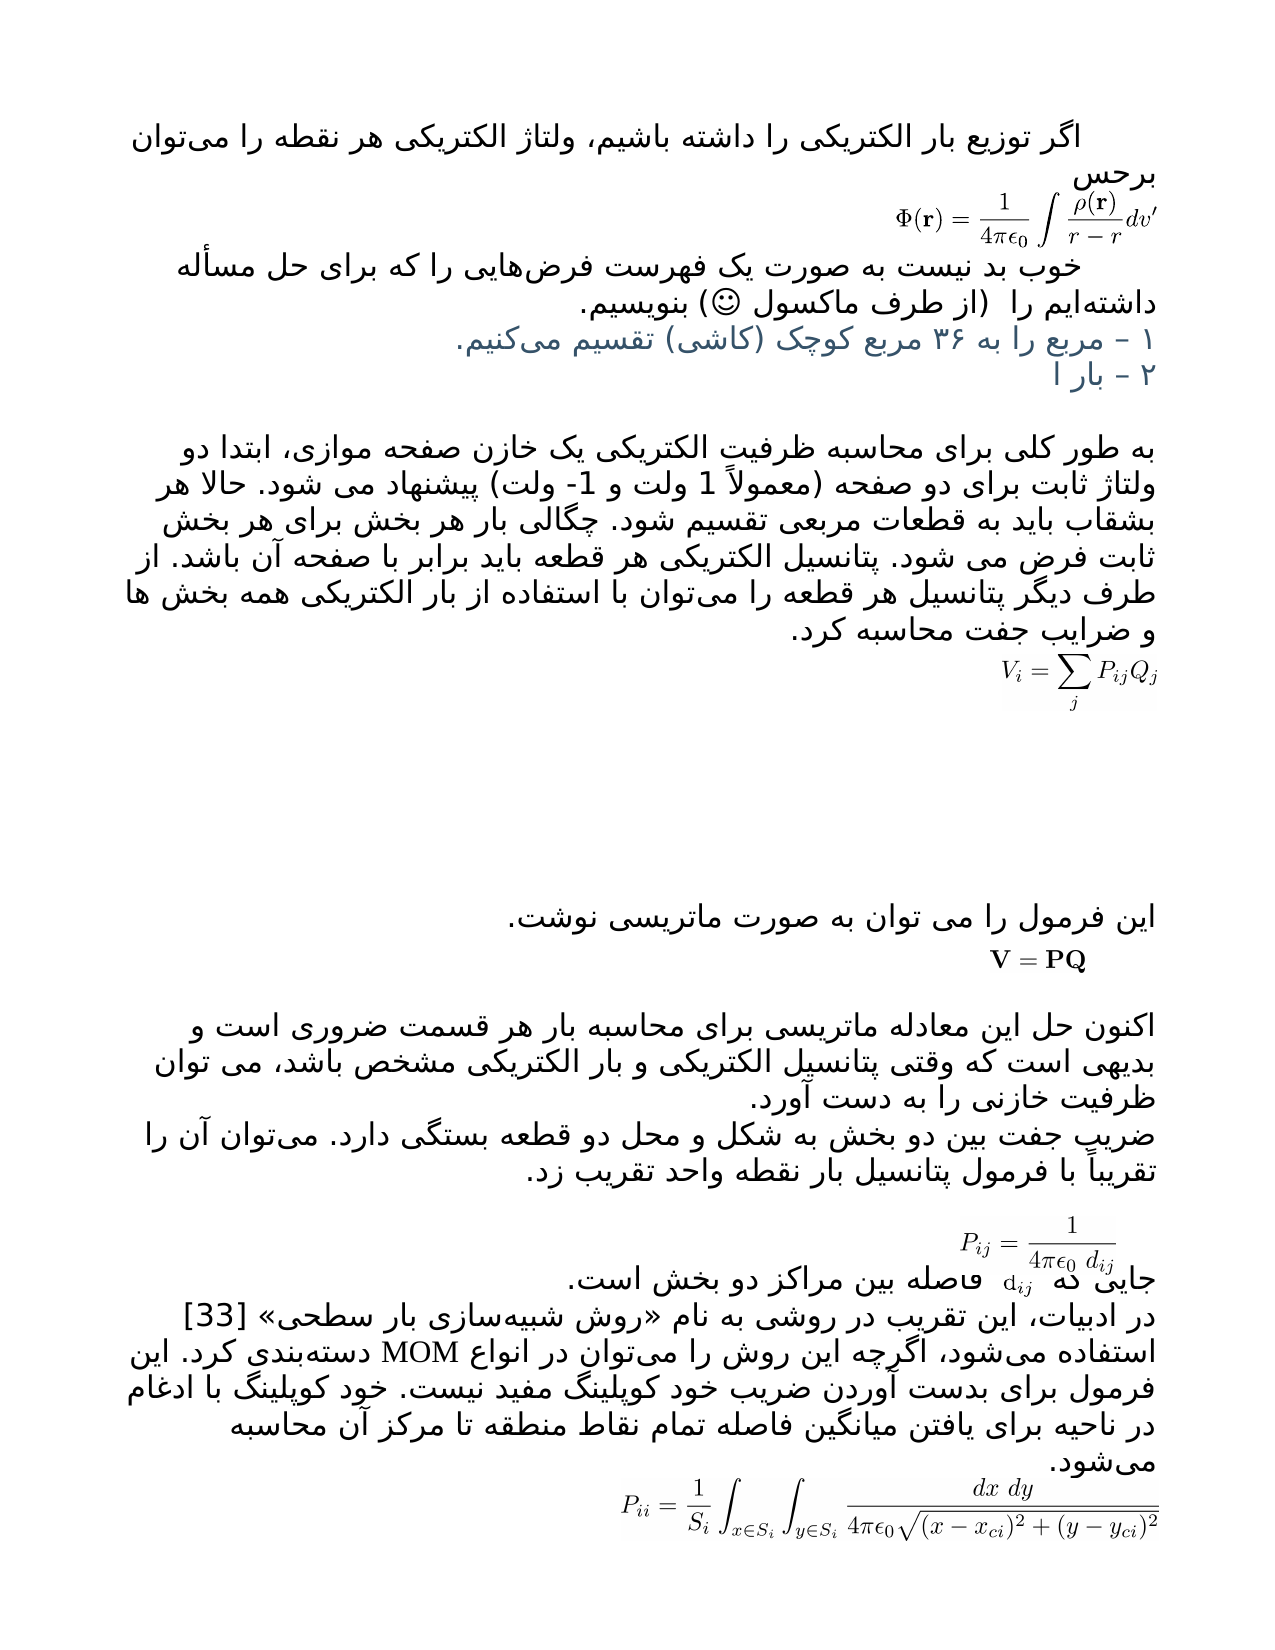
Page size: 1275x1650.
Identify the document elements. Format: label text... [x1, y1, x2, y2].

text ۱ – مربع را به ۳۶ مربع کوچک (کاشی) تقسیم می‌کنیم. [118, 320, 1157, 357]
picture [1002, 654, 1157, 711]
text ضریب جفت بین دو بخش به شکل و محل دو قطعه بستگی دارد. می‌توان آن را تقریباً با فرمول پتانسیل بار نقطه واحد تقریب زد. [118, 1116, 1157, 1189]
text اکنون حل این معادله ماتریسی برای محاسبه بار هر قسمت ضروری است و بدیهی است که وقتی پتانسیل الکتریکی و بار الکتریکی مشخص باشد، می توان ظرفیت خازنی را به دست آورد. [118, 1007, 1157, 1116]
text به طور کلی برای محاسبه ظرفیت الکتریکی یک خازن صفحه موازی، ابتدا دو ولتاژ ثابت برای دو صفحه (معمولاً 1 ولت و 1- ولت) پیشنهاد می شود. حالا هر بشقاب باید به قطعات مربعی تقسیم شود. چگالی بار هر بخش برای هر بخش ثابت فرض می شود. پتانسیل الکتریکی هر قطعه باید برابر با صفحه آن باشد. از طرف دیگر پتانسیل هر قطعه را می‌توان با استفاده از بار الکتریکی همه بخش ها و ضرایب جفت محاسبه کرد. [118, 429, 1157, 647]
text فاصله بین مراکز دو بخش است. [118, 1261, 1027, 1297]
text در ادبیات، این تقریب در روشی به نام «روش شبیه‌سازی بار سطحی» [33] استفاده می‌شود، اگرچه این روش را می‌توان در انواع MOM دسته‌بندی کرد. این فرمول برای بدست آوردن ضریب خود کوپلینگ مفید نیست. خود کوپلینگ با ادغام در ناحیه برای یافتن میانگین فاصله تمام نقاط منطقه تا مرکز آن محاسبه می‌شود. [118, 1297, 1157, 1479]
text جایی که [1028, 1261, 1157, 1297]
picture [960, 1216, 1116, 1275]
text این فرمول را می توان به صورت ماتریسی نوشت. [118, 899, 1157, 935]
picture [990, 950, 1085, 973]
text ۲ – بار ا [118, 357, 1157, 393]
text خوب بد نیست به صورت یک فهرست فرض‌هایی را که برای حل مسأله داشته‌ایم را (از طرف ماکسول ☺) بنویسیم. [118, 248, 1157, 320]
picture [621, 1478, 1159, 1541]
text اگر توزیع بار الکتریکی را داشته باشیم، ولتاژ الکتریکی هر نقطه را می‌توان برحس [118, 118, 1157, 191]
